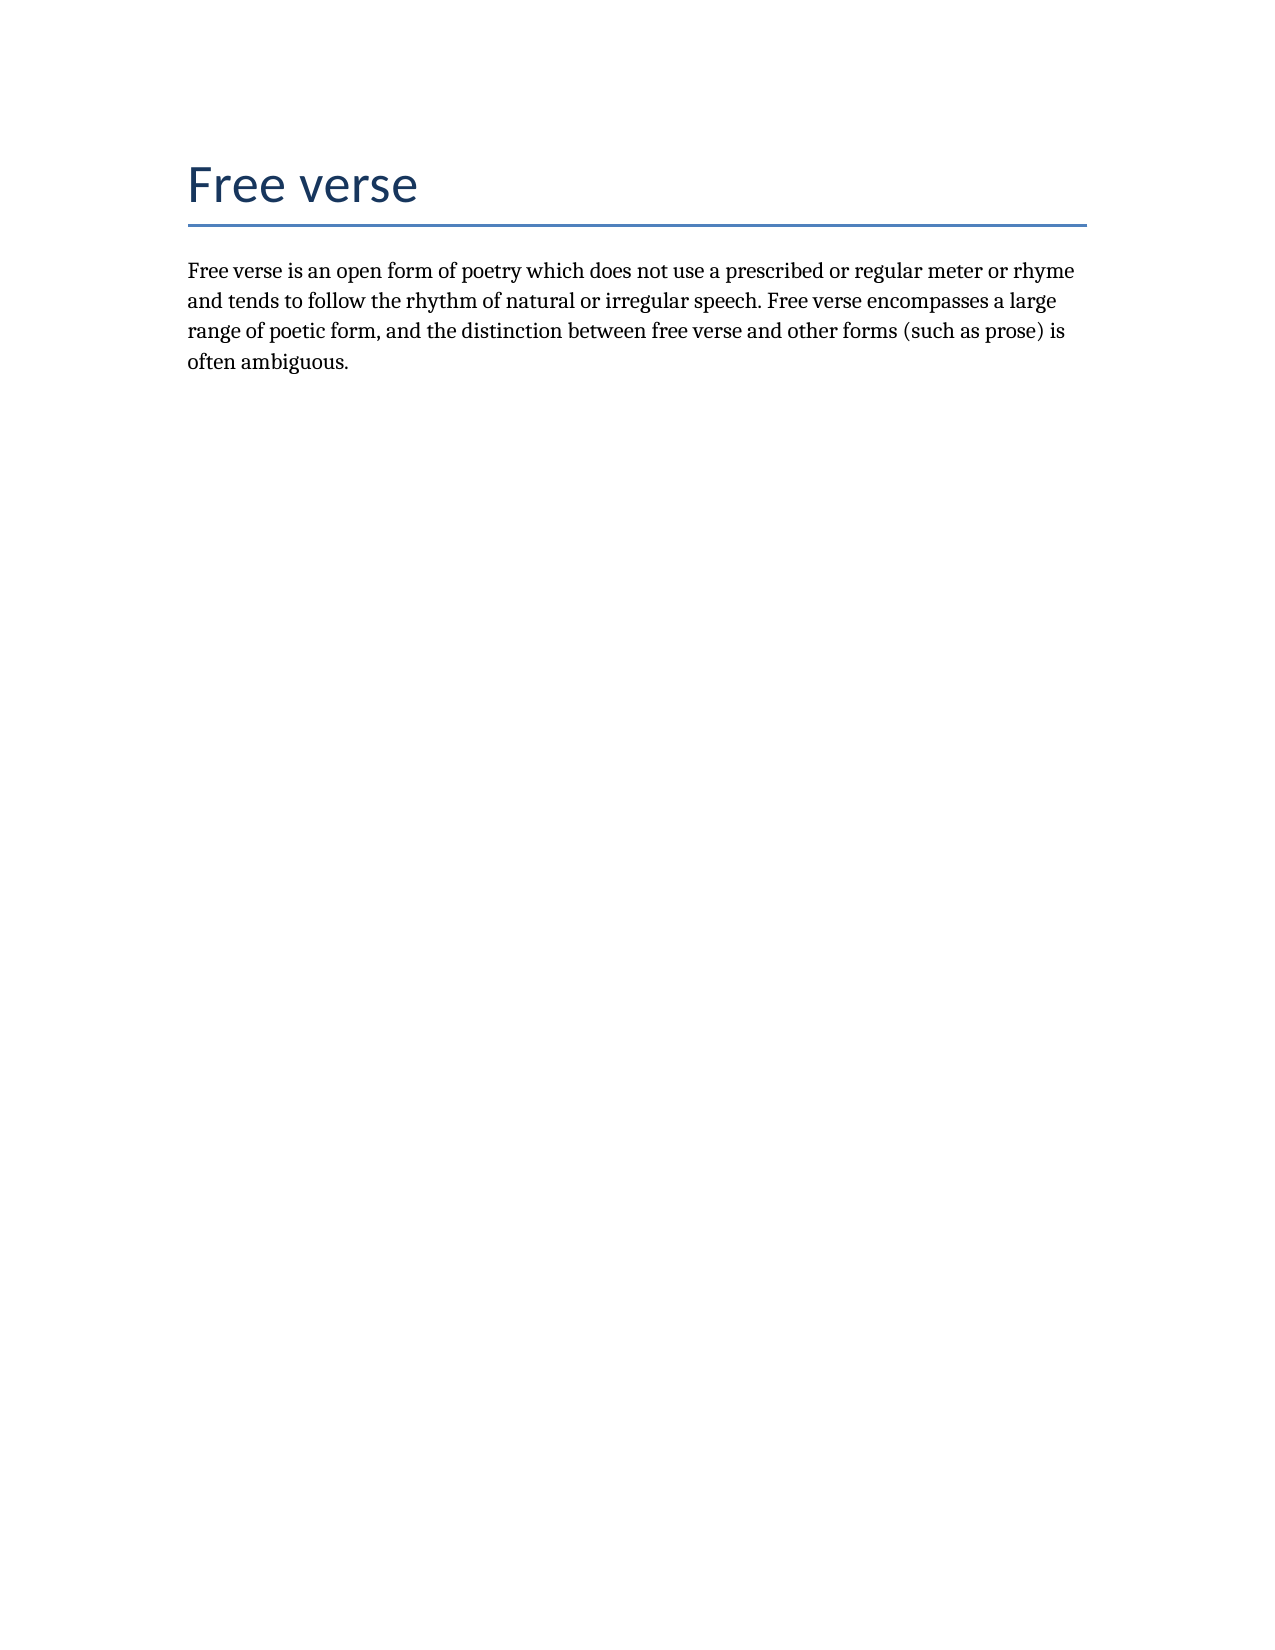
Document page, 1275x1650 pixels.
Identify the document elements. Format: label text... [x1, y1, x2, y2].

text Free verse is an open form of poetry which does not use a prescribed or regular meter or rhyme and tends to follow the rhythm of natural or irregular speech. Free verse encompasses a large range of poetic form, and the distinction between free verse and other forms (such as prose) is often ambiguous. [187, 258, 1087, 375]
title Free verse [187, 150, 1087, 227]
